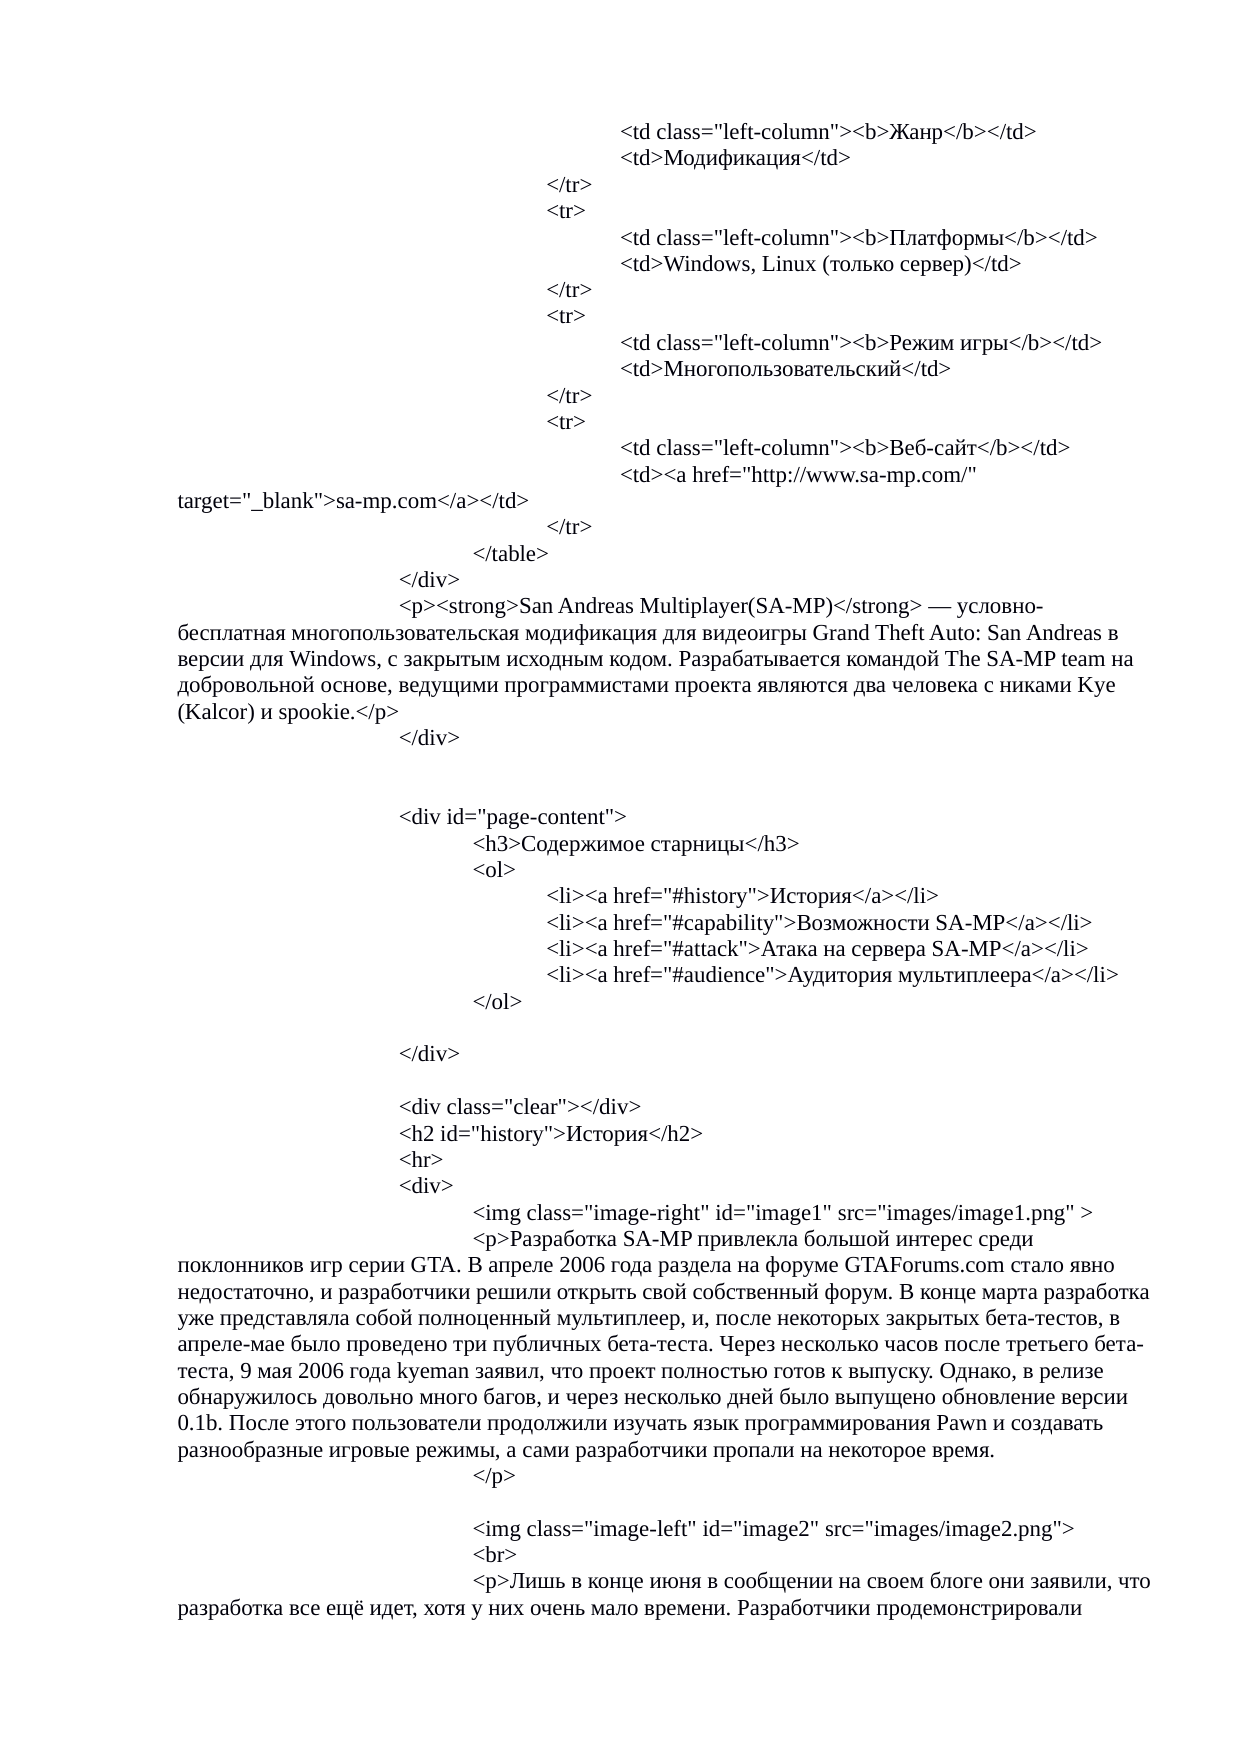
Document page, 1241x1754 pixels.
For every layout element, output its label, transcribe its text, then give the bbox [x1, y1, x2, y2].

text <hr> [177, 1146, 1152, 1172]
text <td>Модификация</td> [177, 144, 1152, 171]
text <li><a href="#history">История</a></li> [177, 882, 1152, 909]
text </p> [177, 1462, 1152, 1488]
text </div> [177, 566, 1152, 592]
text <div class="clear"></div> [177, 1093, 1152, 1119]
text </tr> [177, 513, 1152, 540]
text </tr> [177, 382, 1152, 408]
text <div> [177, 1172, 1152, 1199]
text <h2 id="history">История</h2> [177, 1119, 1152, 1146]
text <td class="left-column"><b>Режим игры</b></td> [177, 329, 1152, 355]
text </div> [177, 724, 1152, 751]
text <li><a href="#attack">Атака на сервера SA-MP</a></li> [177, 935, 1152, 961]
text <li><a href="#audience">Аудитория мультиплеера</a></li> [177, 961, 1152, 988]
text <p>Лишь в конце июня в сообщении на своем блоге они заявили, что разработка все ещё идет, хотя у них очень мало времени. Разработчики продемонстрировали [177, 1568, 1152, 1620]
text <ol> [177, 856, 1152, 882]
text <td class="left-column"><b>Жанр</b></td> [177, 118, 1152, 144]
text <tr> [177, 408, 1152, 434]
text </tr> [177, 276, 1152, 303]
text </tr> [177, 171, 1152, 197]
text <li><a href="#capability">Возможности SA-MP</a></li> [177, 909, 1152, 935]
text </table> [177, 540, 1152, 566]
text <tr> [177, 303, 1152, 329]
text </ol> [177, 988, 1152, 1014]
text <td class="left-column"><b>Платформы</b></td> [177, 223, 1152, 250]
text <img class="image-right" id="image1" src="images/image1.png" > [177, 1199, 1152, 1225]
text <td><a href="http://www.sa-mp.com/" target="_blank">sa-mp.com</a></td> [177, 461, 1152, 513]
text <div id="page-content"> [177, 803, 1152, 830]
text <p><strong>San Andreas Multiplayer(SA-MP)</strong> — условно-бесплатная многопользовательская модификация для видеоигры Grand Theft Auto: San Andreas в версии для Windows, с закрытым исходным кодом. Разрабатывается командой The SA-MP team на добровольной основе, ведущими программистами проекта являются два человека с никами Kye (Kalcor) и spookie.</p> [177, 592, 1152, 724]
text <h3>Содержимое старницы</h3> [177, 830, 1152, 856]
text <td>Windows, Linux (только сервер)</td> [177, 250, 1152, 276]
text <br> [177, 1541, 1152, 1568]
text <img class="image-left" id="image2" src="images/image2.png"> [177, 1515, 1152, 1541]
text </div> [177, 1041, 1152, 1067]
text <td class="left-column"><b>Веб-сайт</b></td> [177, 434, 1152, 461]
text <tr> [177, 197, 1152, 223]
text <td>Многопользовательский</td> [177, 355, 1152, 382]
text <p>Разработка SA-MP привлекла большой интерес среди поклонников игр серии GTA. В апреле 2006 года раздела на форуме GTAForums.com стало явно недостаточно, и разработчики решили открыть свой собственный форум. В конце марта разработка уже представляла собой полноценный мультиплеер, и, после некоторых закрытых бета-тестов, в апреле-мае было проведено три публичных бета-теста. Через несколько часов после третьего бета-теста, 9 мая 2006 года kyeman заявил, что проект полностью готов к выпуску. Однако, в релизе обнаружилось довольно много багов, и через несколько дней было выпущено обновление версии 0.1b. После этого пользователи продолжили изучать язык программирования Pawn и создавать разнообразные игровые режимы, а сами разработчики пропали на некоторое время. [177, 1225, 1152, 1462]
